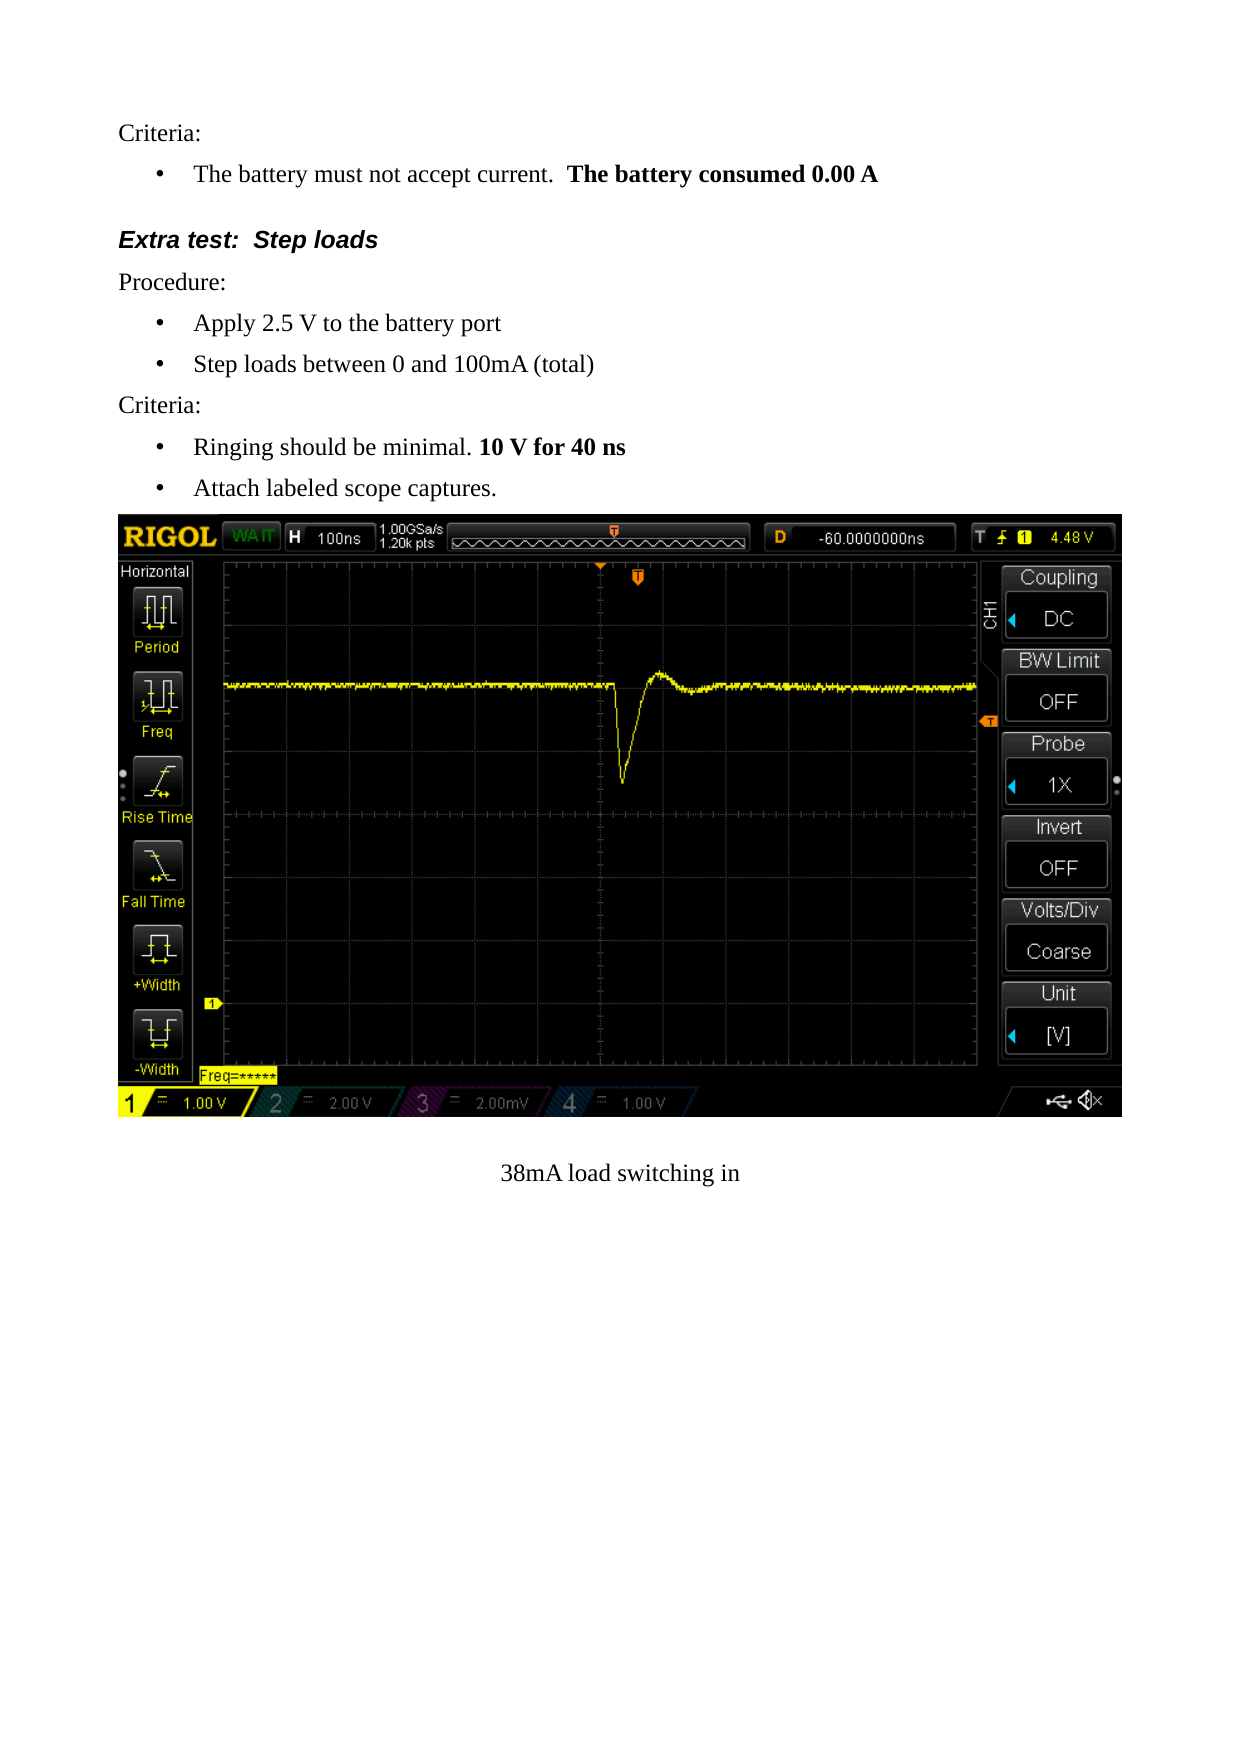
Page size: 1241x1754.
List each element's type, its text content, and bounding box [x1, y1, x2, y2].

text Criteria: [118, 118, 1122, 147]
list Ringing should be minimal. 10 V for 40 ns [156, 432, 1122, 460]
list The battery must not accept current. The battery consumed 0.00 A [156, 159, 1122, 188]
list Step loads between 0 and 100mA (total) [156, 349, 1122, 378]
list Attach labeled scope captures. [156, 473, 1122, 502]
subtitle Extra test: Step loads [118, 226, 1122, 254]
text Criteria: [118, 390, 1122, 419]
text Procedure: [118, 267, 1122, 295]
list Apply 2.5 V to the battery port [156, 308, 1122, 337]
text 38mA load switching in [118, 1158, 1122, 1186]
